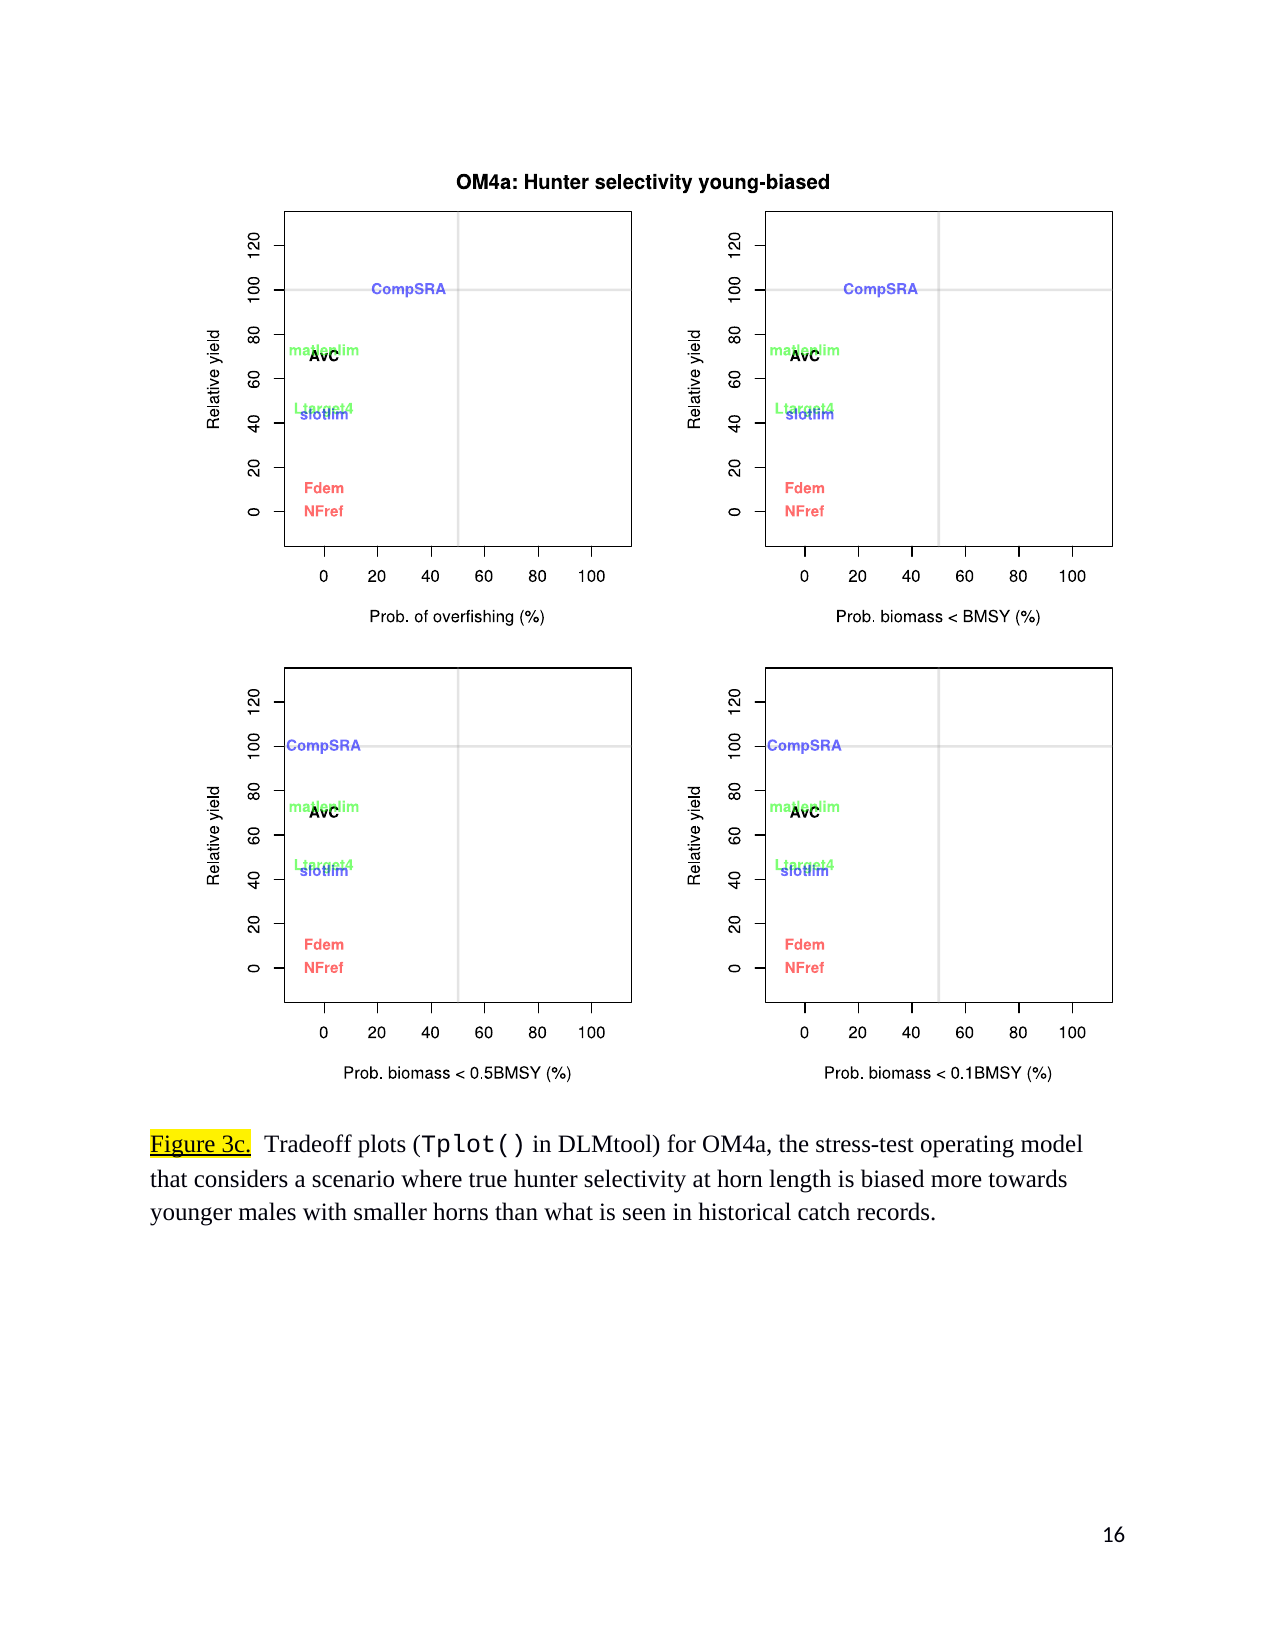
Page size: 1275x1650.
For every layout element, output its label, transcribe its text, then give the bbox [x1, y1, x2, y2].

list Figure 3c. Tradeoff plots (Tplot() in DLMtool) for OM4a, the stress-test operating model that considers a scenario where true hunter selectivity at horn length is biased more towards younger males with smaller horns than what is seen in historical catch records. [150, 1125, 1125, 1226]
